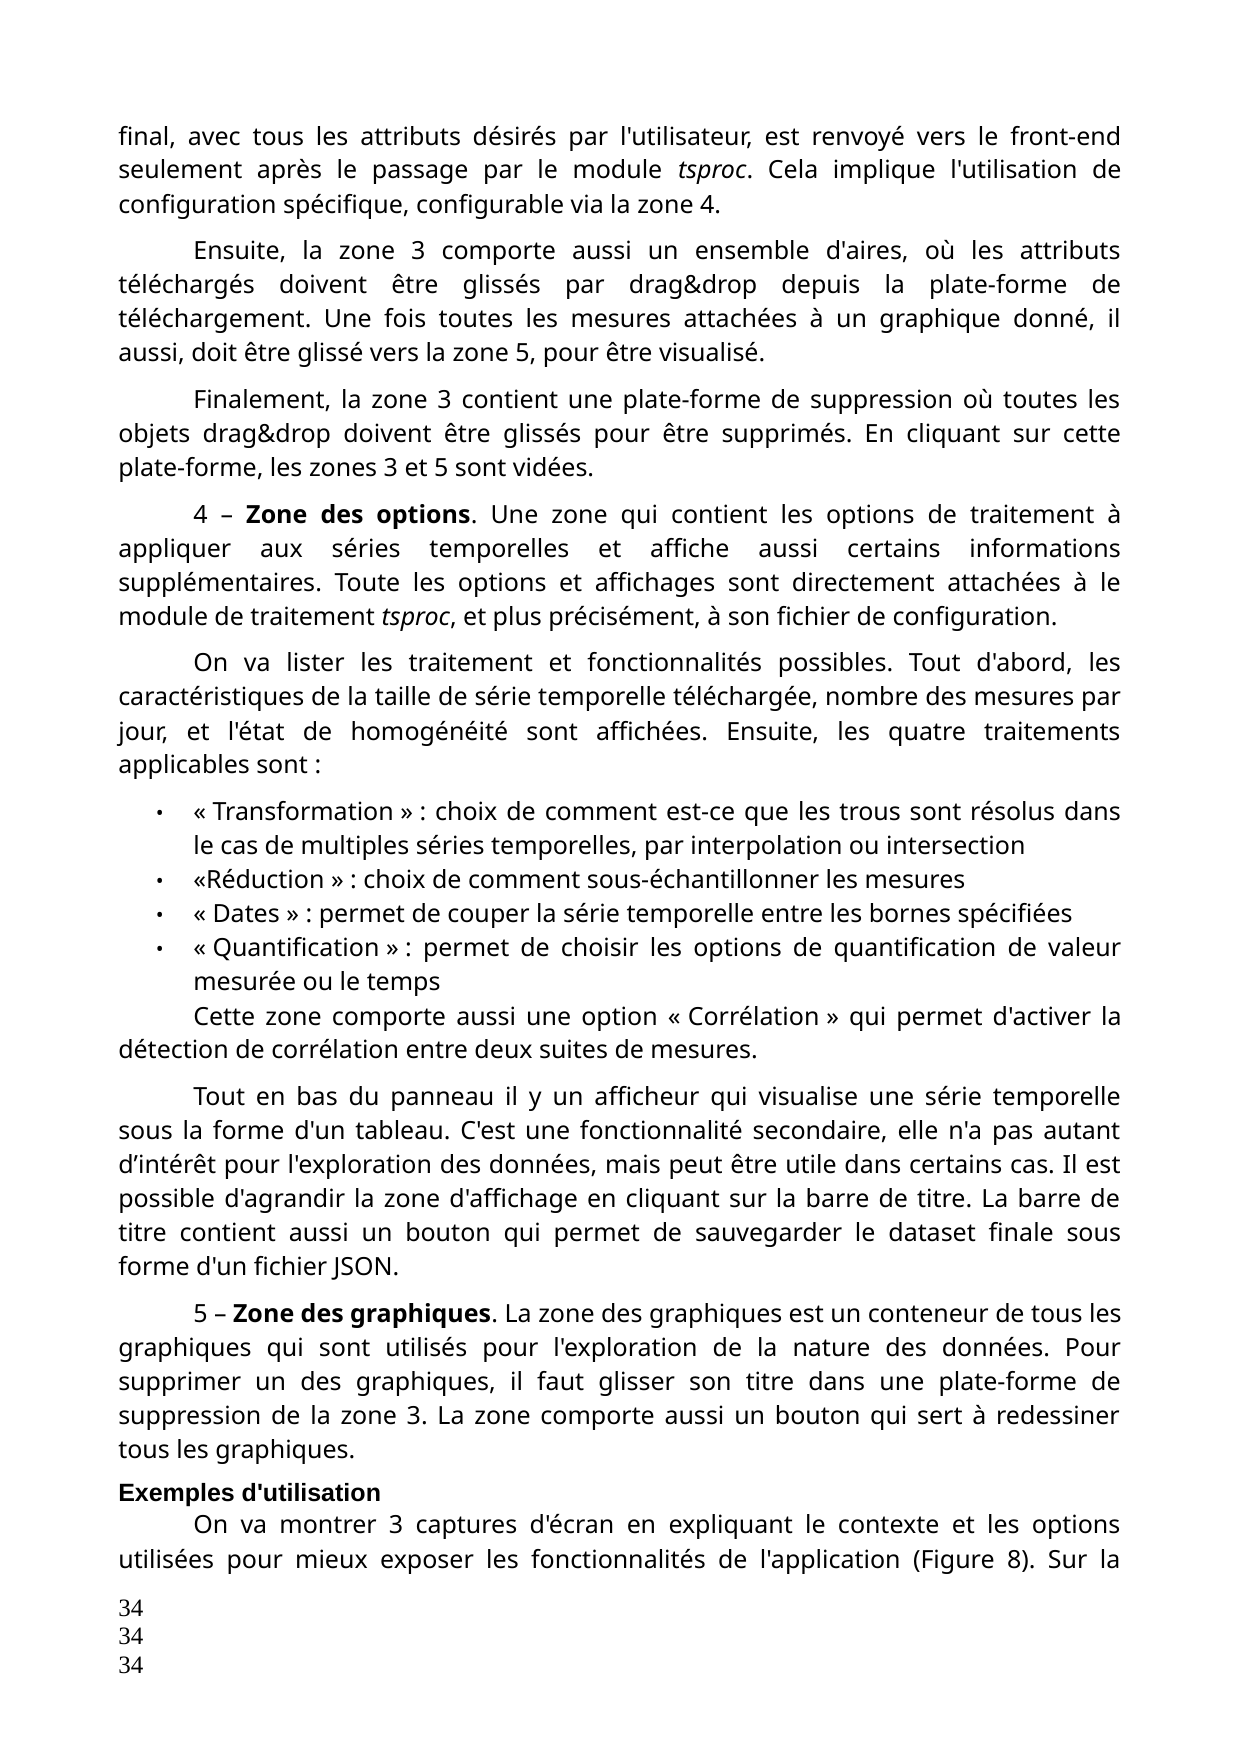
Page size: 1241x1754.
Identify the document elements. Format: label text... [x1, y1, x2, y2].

list « Quantification » : permet de choisir les options de quantification de valeur mesurée ou le temps [156, 930, 1122, 998]
list «Réduction » : choix de comment sous-échantillonner les mesures [156, 862, 1122, 896]
text final, avec tous les attributs désirés par l'utilisateur, est renvoyé vers le front-end seulement après le passage par le module tsproc. Cela implique l'utilisation de configuration spécifique, configurable via la zone 4. [118, 118, 1122, 220]
text Cette zone comporte aussi une option « Corrélation » qui permet d'activer la détection de corrélation entre deux suites de mesures. [118, 998, 1122, 1066]
text On va montrer 3 captures d'écran en expliquant le contexte et les options utilisées pour mieux exposer les fonctionnalités de l'application (Figure 8). Sur la [118, 1507, 1122, 1575]
list « Transformation » : choix de comment est-ce que les trous sont résolus dans le cas de multiples séries temporelles, par interpolation ou intersection [156, 794, 1122, 862]
text Finalement, la zone 3 contient une plate-forme de suppression où toutes les objets drag&drop doivent être glissés pour être supprimés. En cliquant sur cette plate-forme, les zones 3 et 5 sont vidées. [118, 382, 1122, 484]
list « Dates » : permet de couper la série temporelle entre les bornes spécifiées [156, 896, 1122, 930]
subtitle Exemples d'utilisation [118, 1478, 1122, 1507]
text 5 – Zone des graphiques. La zone des graphiques est un conteneur de tous les graphiques qui sont utilisés pour l'exploration de la nature des données. Pour supprimer un des graphiques, il faut glisser son titre dans une plate-forme de suppression de la zone 3. La zone comporte aussi un bouton qui sert à redessiner tous les graphiques. [118, 1296, 1122, 1466]
text 4 – Zone des options. Une zone qui contient les options de traitement à appliquer aux séries temporelles et affiche aussi certains informations supplémentaires. Toute les options et affichages sont directement attachées à le module de traitement tsproc, et plus précisément, à son fichier de configuration. [118, 496, 1122, 632]
text Ensuite, la zone 3 comporte aussi un ensemble d'aires, où les attributs téléchargés doivent être glissés par drag&drop depuis la plate-forme de téléchargement. Une fois toutes les mesures attachées à un graphique donné, il aussi, doit être glissé vers la zone 5, pour être visualisé. [118, 233, 1122, 369]
text Tout en bas du panneau il y un afficheur qui visualise une série temporelle sous la forme d'un tableau. C'est une fonctionnalité secondaire, elle n'a pas autant d’intérêt pour l'exploration des données, mais peut être utile dans certains cas. Il est possible d'agrandir la zone d'affichage en cliquant sur la barre de titre. La barre de titre contient aussi un bouton qui permet de sauvegarder le dataset finale sous forme d'un fichier JSON. [118, 1079, 1122, 1283]
text On va lister les traitement et fonctionnalités possibles. Tout d'abord, les caractéristiques de la taille de série temporelle téléchargée, nombre des mesures par jour, et l'état de homogénéité sont affichées. Ensuite, les quatre traitements applicables sont : [118, 645, 1122, 781]
